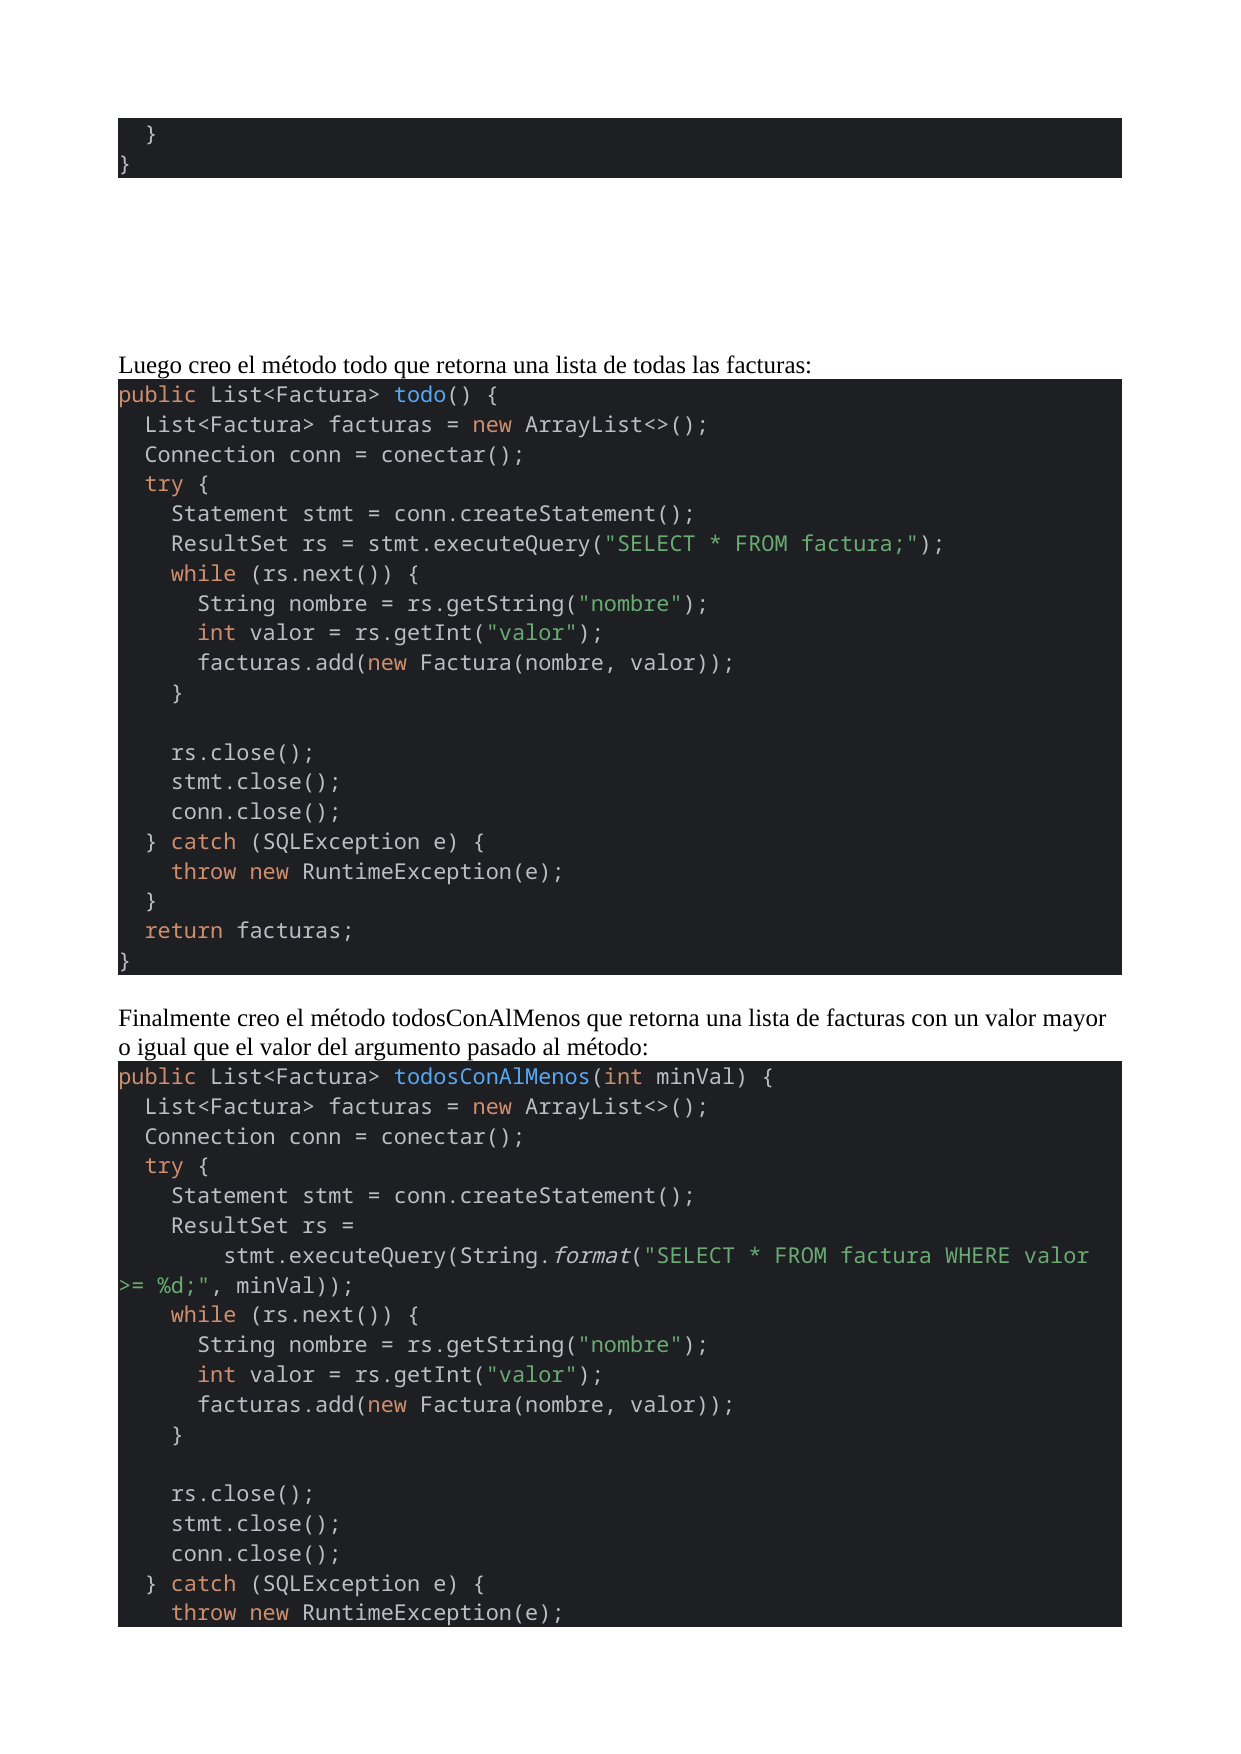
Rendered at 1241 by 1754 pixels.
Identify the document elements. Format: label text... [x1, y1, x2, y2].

text Luego creo el método todo que retorna una lista de todas las facturas: [118, 350, 1122, 379]
text public List<Factura> todosConAlMenos(int minVal) { List<Factura> facturas = new ArrayList<>(); Connection conn = conectar(); try { Statement stmt = conn.createStatement(); ResultSet rs = stmt.executeQuery(String.format("SELECT * FROM factura WHERE valor >= %d;", minVal)); while (rs.next()) { String nombre = rs.getString("nombre"); int valor = rs.getInt("valor"); facturas.add(new Factura(nombre, valor)); } rs.close(); stmt.close(); conn.close(); } catch (SQLException e) { throw new RuntimeException(e); [118, 1061, 1122, 1627]
text } } [118, 118, 1122, 178]
text public List<Factura> todo() { List<Factura> facturas = new ArrayList<>(); Connection conn = conectar(); try { Statement stmt = conn.createStatement(); ResultSet rs = stmt.executeQuery("SELECT * FROM factura;"); while (rs.next()) { String nombre = rs.getString("nombre"); int valor = rs.getInt("valor"); facturas.add(new Factura(nombre, valor)); } rs.close(); stmt.close(); conn.close(); } catch (SQLException e) { throw new RuntimeException(e); } return facturas; } [118, 379, 1122, 975]
text Finalmente creo el método todosConAlMenos que retorna una lista de facturas con un valor mayor o igual que el valor del argumento pasado al método: [118, 1003, 1122, 1061]
